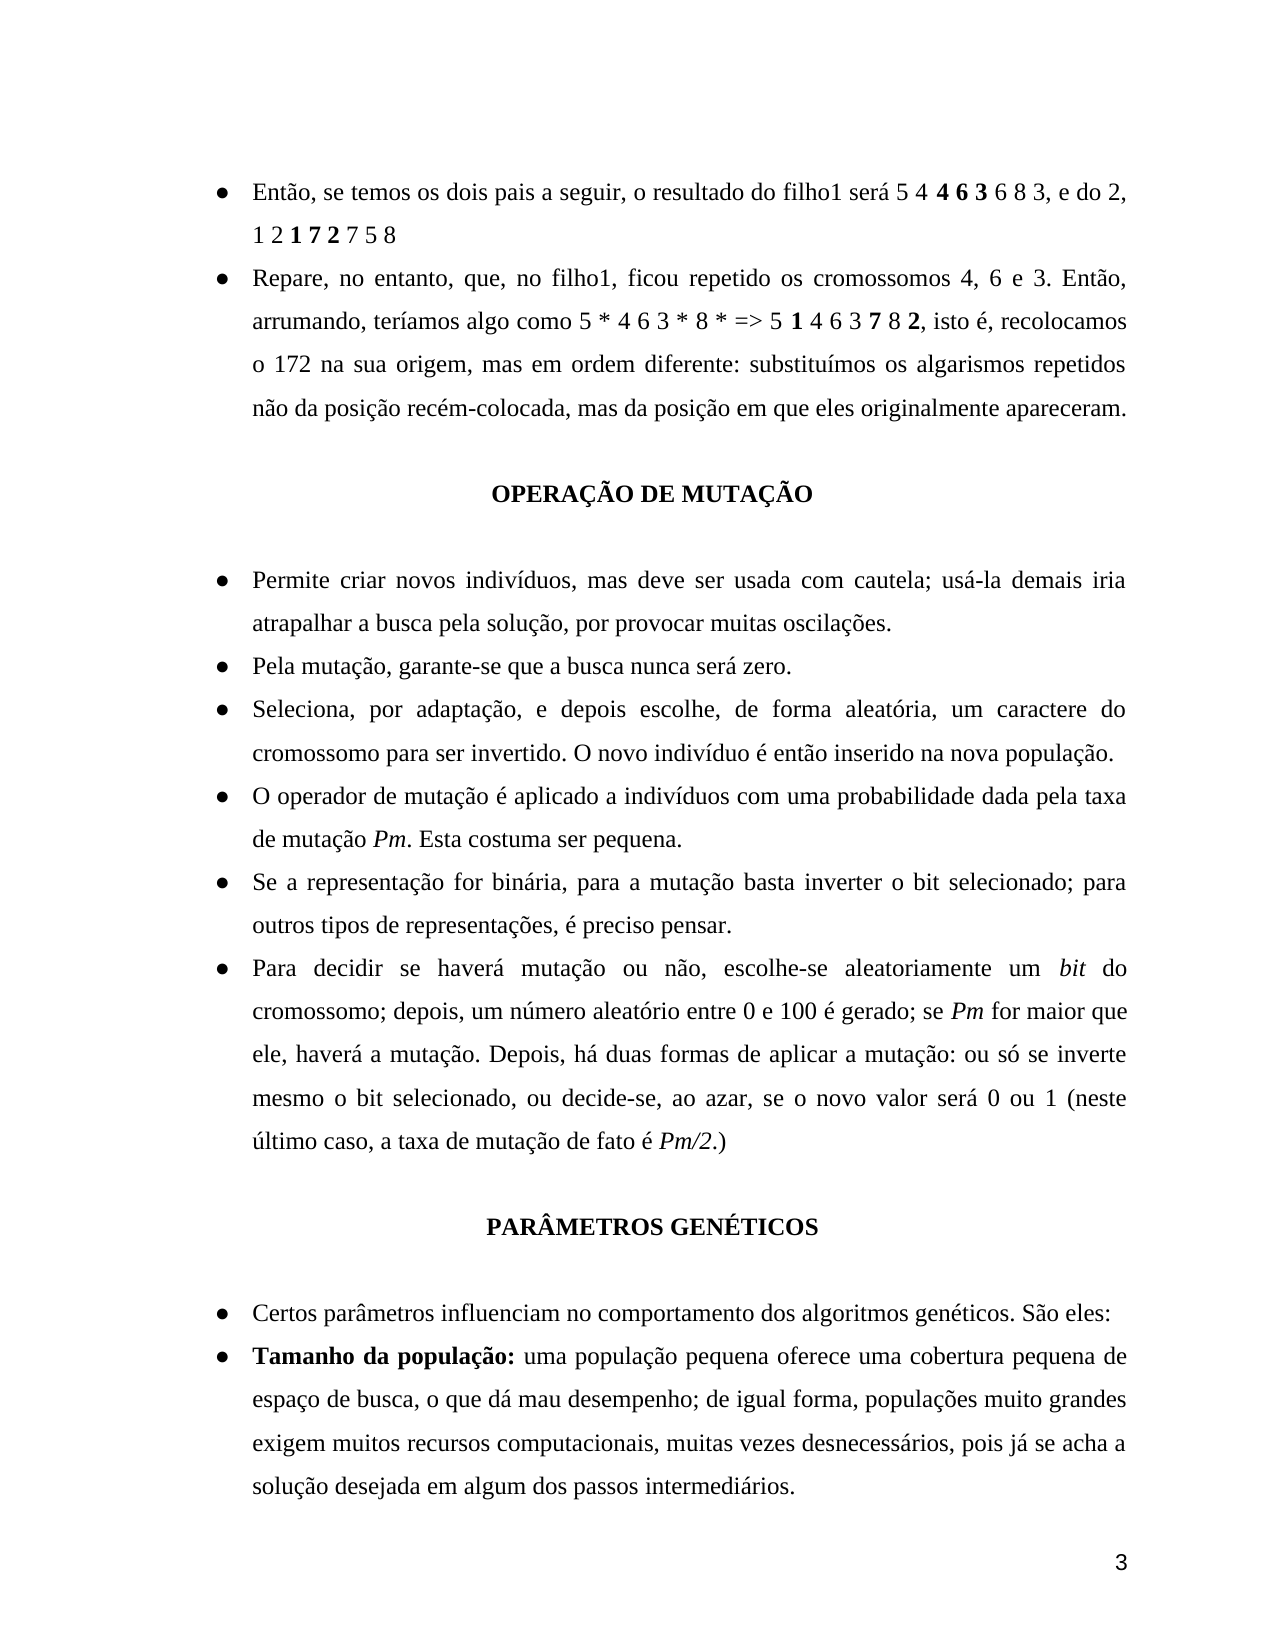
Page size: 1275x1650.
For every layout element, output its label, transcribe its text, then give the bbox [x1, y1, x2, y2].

list Então, se temos os dois pais a seguir, o resultado do filho1 será 5 4 4 6 3 6 8 3, e do 2, 1 2 1 7 2 7 5 8 [214, 177, 1127, 249]
list O operador de mutação é aplicado a indivíduos com uma probabilidade dada pela taxa de mutação Pm. Esta costuma ser pequena. [214, 781, 1127, 853]
list Seleciona, por adaptação, e depois escolhe, de forma aleatória, um caractere do cromossomo para ser invertido. O novo indivíduo é então inserido na nova população. [214, 694, 1127, 766]
list Tamanho da população: uma população pequena oferece uma cobertura pequena de espaço de busca, o que dá mau desempenho; de igual forma, populações muito grandes exigem muitos recursos computacionais, muitas vezes desnecessários, pois já se acha a solução desejada em algum dos passos intermediários. [214, 1341, 1127, 1499]
list Se a representação for binária, para a mutação basta inverter o bit selecionado; para outros tipos de representações, é preciso pensar. [214, 867, 1127, 939]
list Permite criar novos indivíduos, mas deve ser usada com cautela; usá-la demais iria atrapalhar a busca pela solução, por provocar muitas oscilações. [214, 565, 1127, 637]
list Certos parâmetros influenciam no comportamento dos algoritmos genéticos. São eles: [214, 1298, 1127, 1327]
list Para decidir se haverá mutação ou não, escolhe-se aleatoriamente um bit do cromossomo; depois, um número aleatório entre 0 e 100 é gerado; se Pm for maior que ele, haverá a mutação. Depois, há duas formas de aplicar a mutação: ou só se inverte mesmo o bit selecionado, ou decide-se, ao azar, se o novo valor será 0 ou 1 (neste último caso, a taxa de mutação de fato é Pm/2.) [214, 953, 1127, 1154]
list Repare, no entanto, que, no filho1, ficou repetido os cromossomos 4, 6 e 3. Então, arrumando, teríamos algo como 5 * 4 6 3 * 8 * => 5 1 4 6 3 7 8 2, isto é, recolocamos o 172 na sua origem, mas em ordem diferente: substituímos os algarismos repetidos não da posição recém-colocada, mas da posição em que eles originalmente apareceram. [214, 263, 1127, 421]
text OPERAÇÃO DE MUTAÇÃO [177, 479, 1127, 508]
text PARÂMETROS GENÉTICOS [177, 1212, 1127, 1241]
list Pela mutação, garante-se que a busca nunca será zero. [214, 651, 1127, 680]
